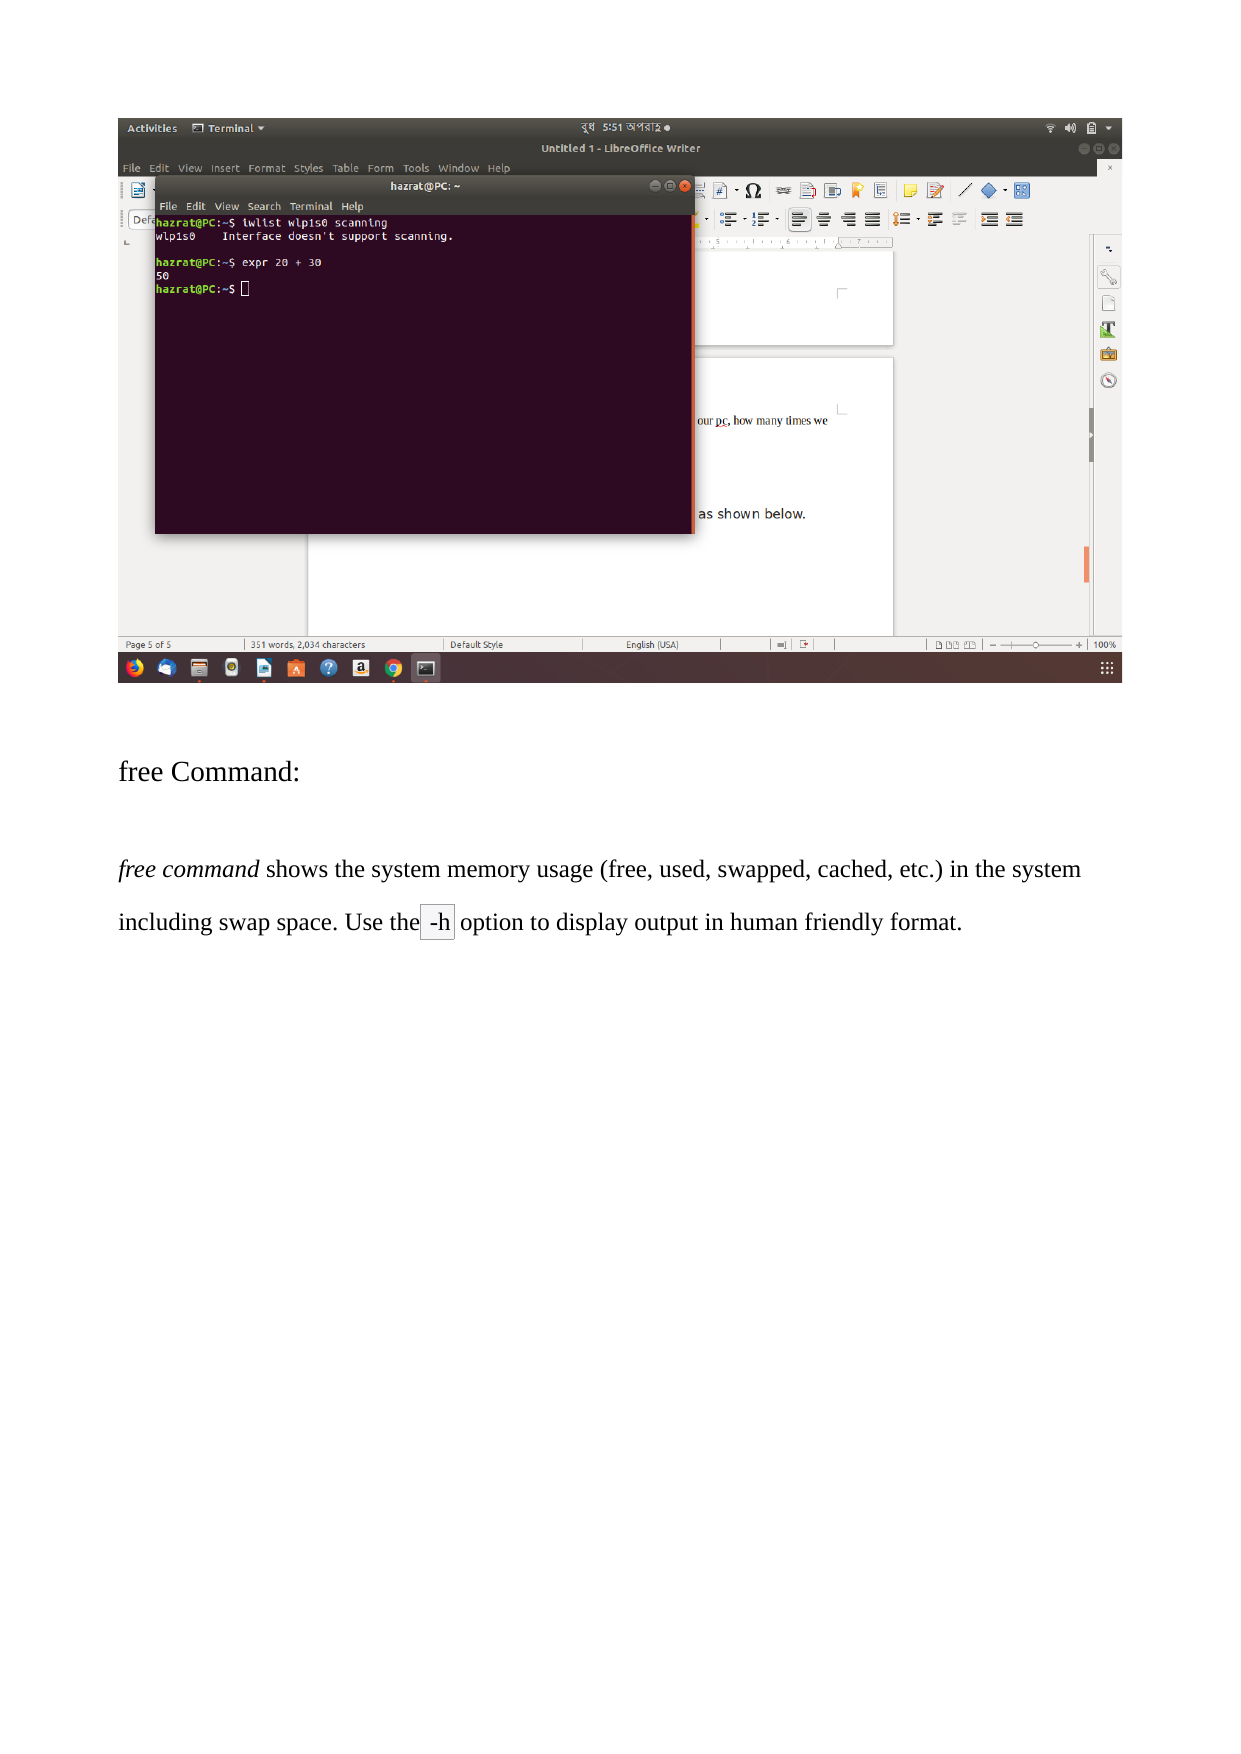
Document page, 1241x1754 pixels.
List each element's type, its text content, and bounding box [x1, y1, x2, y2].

subtitle free Command: [118, 754, 1122, 788]
picture [118, 118, 1123, 683]
text free command shows the system memory usage (free, used, swapped, cached, etc.) in the system including swap space. Use the -h option to display output in human friendly format. [118, 854, 1122, 939]
